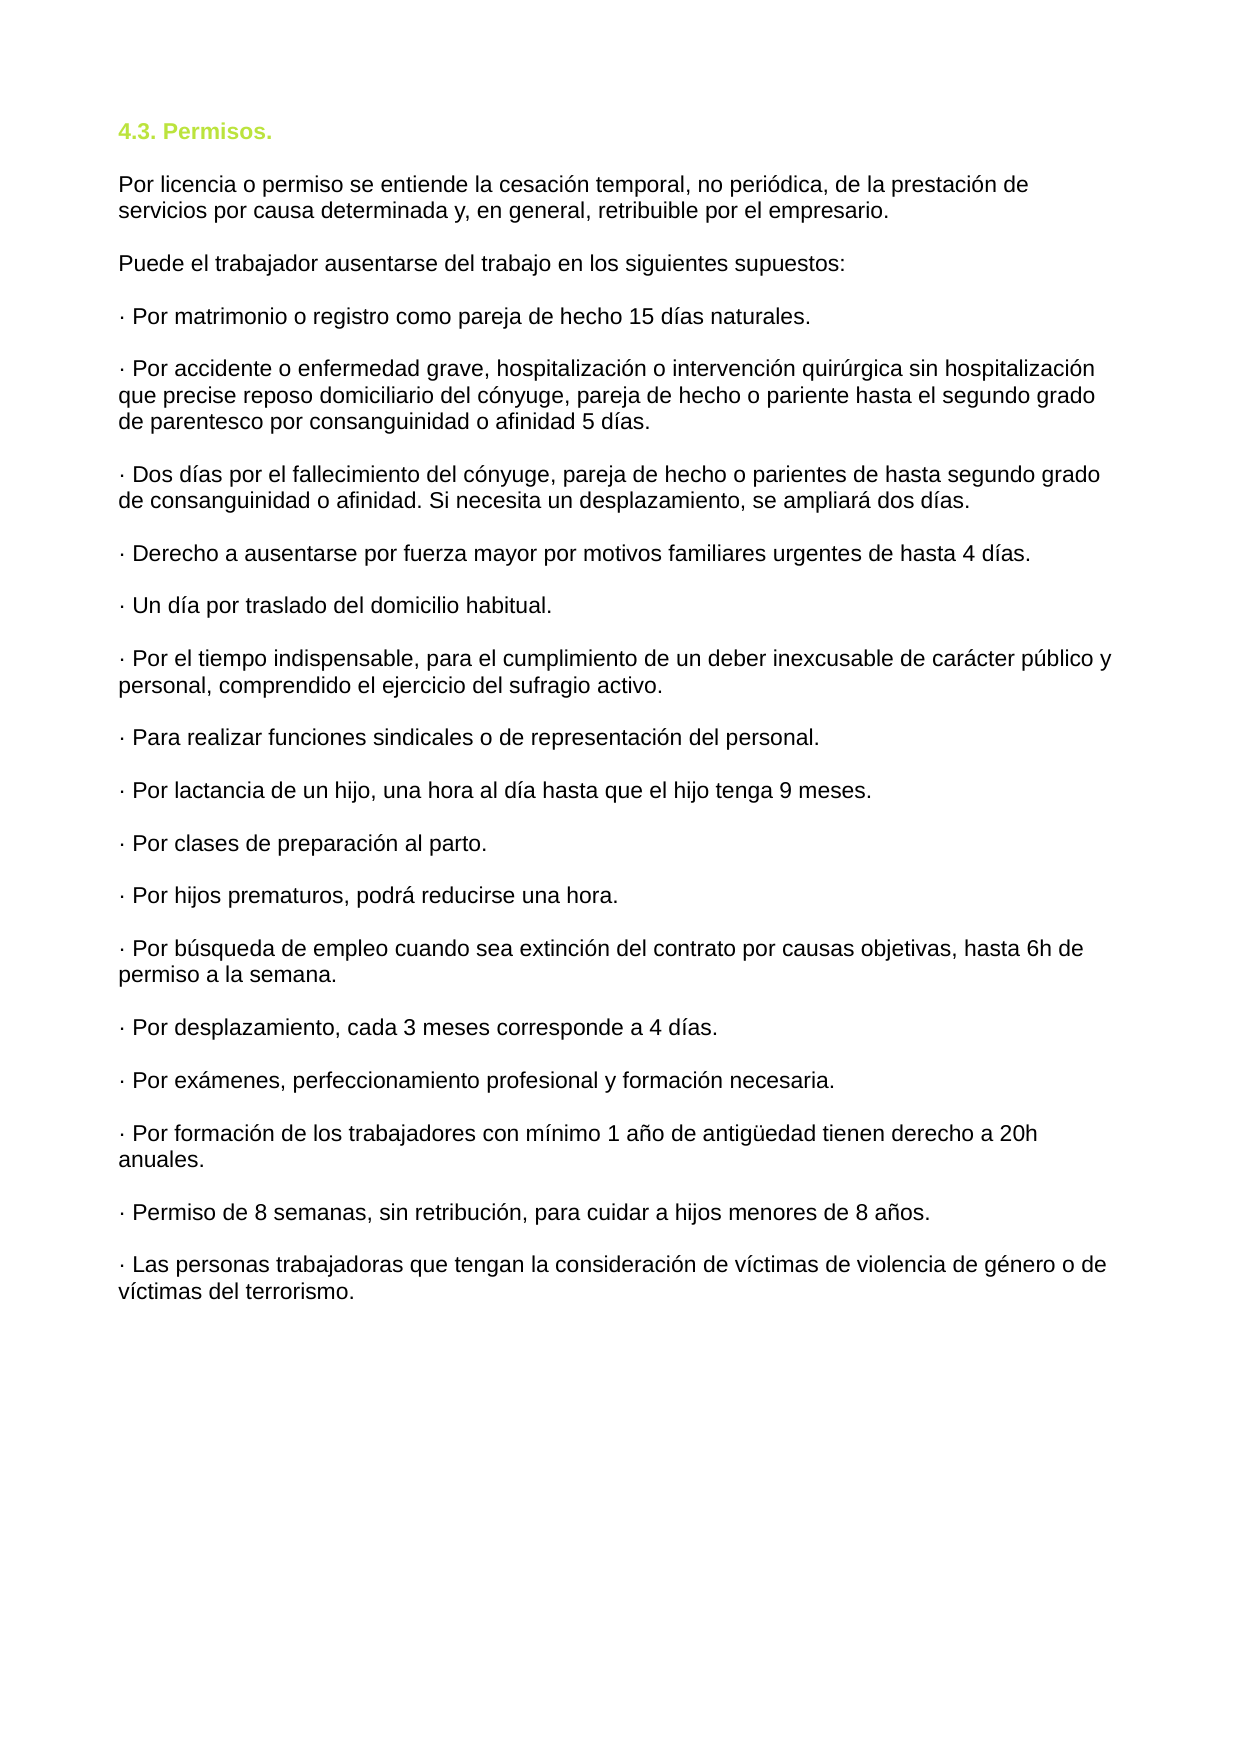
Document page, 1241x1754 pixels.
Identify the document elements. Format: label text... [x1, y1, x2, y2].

text · Por lactancia de un hijo, una hora al día hasta que el hijo tenga 9 meses. [118, 777, 1122, 803]
text · Por desplazamiento, cada 3 meses corresponde a 4 días. [118, 1014, 1122, 1041]
text · Por hijos prematuros, podrá reducirse una hora. [118, 882, 1122, 909]
text · Por matrimonio o registro como pareja de hecho 15 días naturales. [118, 303, 1122, 329]
text · Para realizar funciones sindicales o de representación del personal. [118, 724, 1122, 751]
text · Por búsqueda de empleo cuando sea extinción del contrato por causas objetivas, hasta 6h de permiso a la semana. [118, 935, 1122, 988]
text · Por clases de preparación al parto. [118, 830, 1122, 856]
text · Por accidente o enfermedad grave, hospitalización o intervención quirúrgica sin hospitalización que precise reposo domiciliario del cónyuge, pareja de hecho o pariente hasta el segundo grado de parentesco por consanguinidad o afinidad 5 días. [118, 355, 1122, 434]
text Puede el trabajador ausentarse del trabajo en los siguientes supuestos: [118, 250, 1122, 276]
text · Las personas trabajadoras que tengan la consideración de víctimas de violencia de género o de víctimas del terrorismo. [118, 1251, 1122, 1304]
text · Por exámenes, perfeccionamiento profesional y formación necesaria. [118, 1067, 1122, 1093]
text Por licencia o permiso se entiende la cesación temporal, no periódica, de la prestación de servicios por causa determinada y, en general, retribuible por el empresario. [118, 171, 1122, 223]
text · Por el tiempo indispensable, para el cumplimiento de un deber inexcusable de carácter público y personal, comprendido el ejercicio del sufragio activo. [118, 645, 1122, 698]
text · Permiso de 8 semanas, sin retribución, para cuidar a hijos menores de 8 años. [118, 1199, 1122, 1225]
text · Derecho a ausentarse por fuerza mayor por motivos familiares urgentes de hasta 4 días. [118, 540, 1122, 566]
text · Un día por traslado del domicilio habitual. [118, 592, 1122, 619]
text · Por formación de los trabajadores con mínimo 1 año de antigüedad tienen derecho a 20h anuales. [118, 1119, 1122, 1172]
text 4.3. Permisos. [118, 118, 1122, 144]
text · Dos días por el fallecimiento del cónyuge, pareja de hecho o parientes de hasta segundo grado de consanguinidad o afinidad. Si necesita un desplazamiento, se ampliará dos días. [118, 461, 1122, 513]
